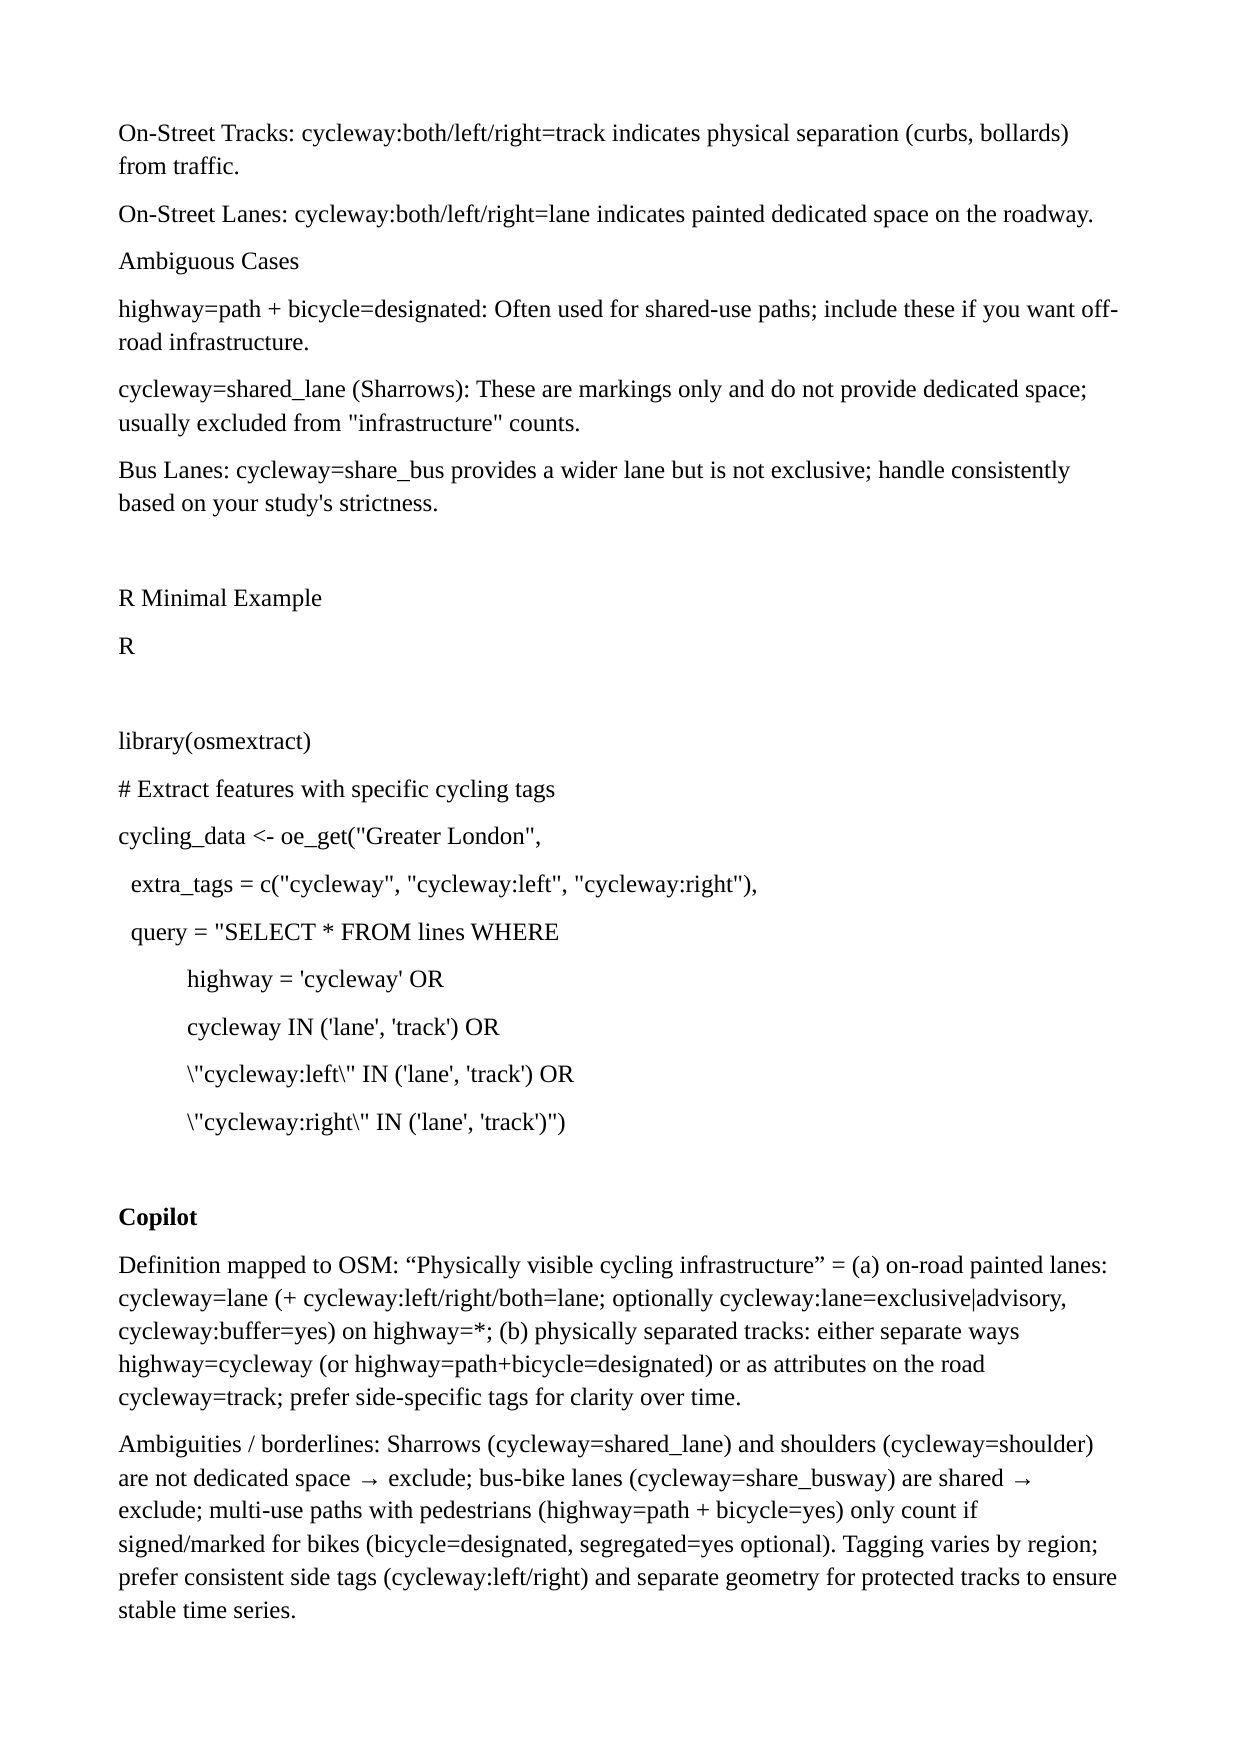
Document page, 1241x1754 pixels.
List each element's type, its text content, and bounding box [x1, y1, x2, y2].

text library(osmextract) [118, 726, 1122, 755]
text Bus Lanes: cycleway=share_bus provides a wider lane but is not exclusive; handle consistently based on your study's strictness. [118, 455, 1122, 517]
text On-Street Lanes: cycleway:both/left/right=lane indicates painted dedicated space on the roadway. [118, 199, 1122, 227]
text Ambiguities / borderlines: Sharrows (cycleway=shared_lane) and shoulders (cycleway=shoulder) are not dedicated space → exclude; bus-bike lanes (cycleway=share_busway) are shared → exclude; multi‑use paths with pedestrians (highway=path + bicycle=yes) only count if signed/marked for bikes (bicycle=designated, segregated=yes optional). Tagging varies by region; prefer consistent side tags (cycleway:left/right) and separate geometry for protected tracks to ensure stable time series. [118, 1429, 1122, 1623]
text Definition mapped to OSM: “Physically visible cycling infrastructure” = (a) on-road painted lanes: cycleway=lane (+ cycleway:left/right/both=lane; optionally cycleway:lane=exclusive|advisory, cycleway:buffer=yes) on highway=*; (b) physically separated tracks: either separate ways highway=cycleway (or highway=path+bicycle=designated) or as attributes on the road cycleway=track; prefer side-specific tags for clarity over time. [118, 1250, 1122, 1411]
text cycling_data <- oe_get("Greater London", [118, 821, 1122, 850]
text extra_tags = c("cycleway", "cycleway:left", "cycleway:right"), [118, 869, 1122, 898]
text \"cycleway:right\" IN ('lane', 'track')") [118, 1107, 1122, 1136]
text Copilot [118, 1202, 1122, 1231]
text highway = 'cycleway' OR [118, 964, 1122, 993]
text # Extract features with specific cycling tags [118, 774, 1122, 803]
text highway=path + bicycle=designated: Often used for shared-use paths; include these if you want off-road infrastructure. [118, 294, 1122, 356]
text R [118, 631, 1122, 660]
text query = "SELECT * FROM lines WHERE [118, 917, 1122, 945]
text cycleway IN ('lane', 'track') OR [118, 1012, 1122, 1041]
text Ambiguous Cases [118, 246, 1122, 275]
text cycleway=shared_lane (Sharrows): These are markings only and do not provide dedicated space; usually excluded from "infrastructure" counts. [118, 374, 1122, 436]
text \"cycleway:left\" IN ('lane', 'track') OR [118, 1059, 1122, 1088]
text On-Street Tracks: cycleway:both/left/right=track indicates physical separation (curbs, bollards) from traffic. [118, 118, 1122, 180]
text R Minimal Example [118, 583, 1122, 612]
